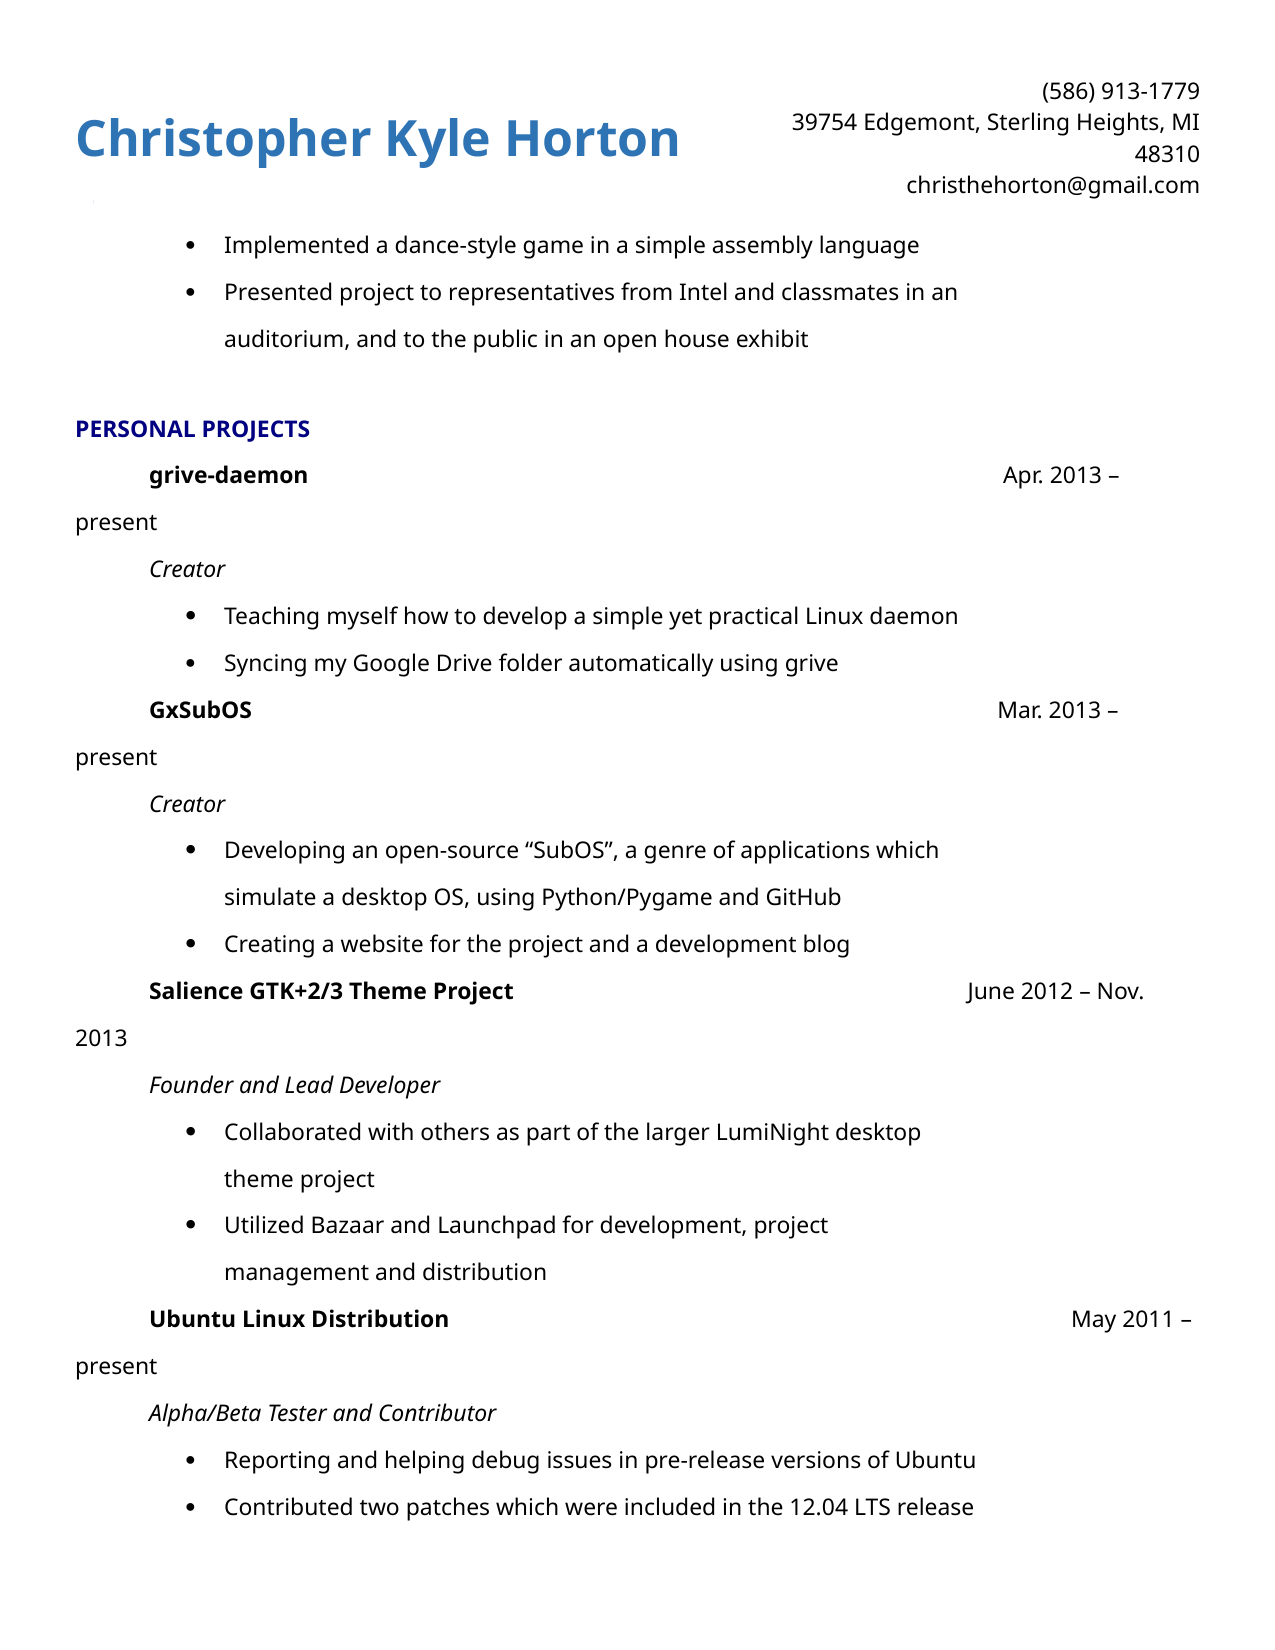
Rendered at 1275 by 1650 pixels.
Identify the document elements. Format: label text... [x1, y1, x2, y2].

text Creator [75, 787, 1200, 819]
list Presented project to representatives from Intel and classmates in an auditorium, and to the public in an open house exhibit [186, 276, 975, 354]
text Ubuntu Linux Distribution May 2011 – present [75, 1303, 1200, 1381]
list Implemented a dance-style game in a simple assembly language [186, 229, 975, 260]
list Collaborated with others as part of the larger LumiNight desktop theme project [186, 1116, 975, 1194]
list Developing an open-source “SubOS”, a genre of applications which simulate a desktop OS, using Python/Pygame and GitHub [186, 834, 975, 912]
text grive-daemon Apr. 2013 – present [75, 459, 1200, 537]
text GxSubOS Mar. 2013 – present [75, 694, 1200, 772]
list Reporting and helping debug issues in pre-release versions of Ubuntu [186, 1444, 1200, 1475]
list Teaching myself how to develop a simple yet practical Linux daemon [186, 600, 975, 631]
list Utilized Bazaar and Launchpad for development, project management and distribution [186, 1209, 975, 1287]
text Salience GTK+2/3 Theme Project June 2012 – Nov. 2013 [75, 975, 1200, 1053]
text PERSONAL PROJECTS [75, 412, 1200, 444]
text Founder and Lead Developer [75, 1069, 1200, 1100]
list Creating a website for the project and a development blog [186, 928, 975, 959]
text Alpha/Beta Tester and Contributor [75, 1397, 1200, 1428]
list Syncing my Google Drive folder automatically using grive [186, 647, 975, 678]
list Contributed two patches which were included in the 12.04 LTS release [186, 1491, 1200, 1522]
text Creator [75, 553, 1200, 584]
